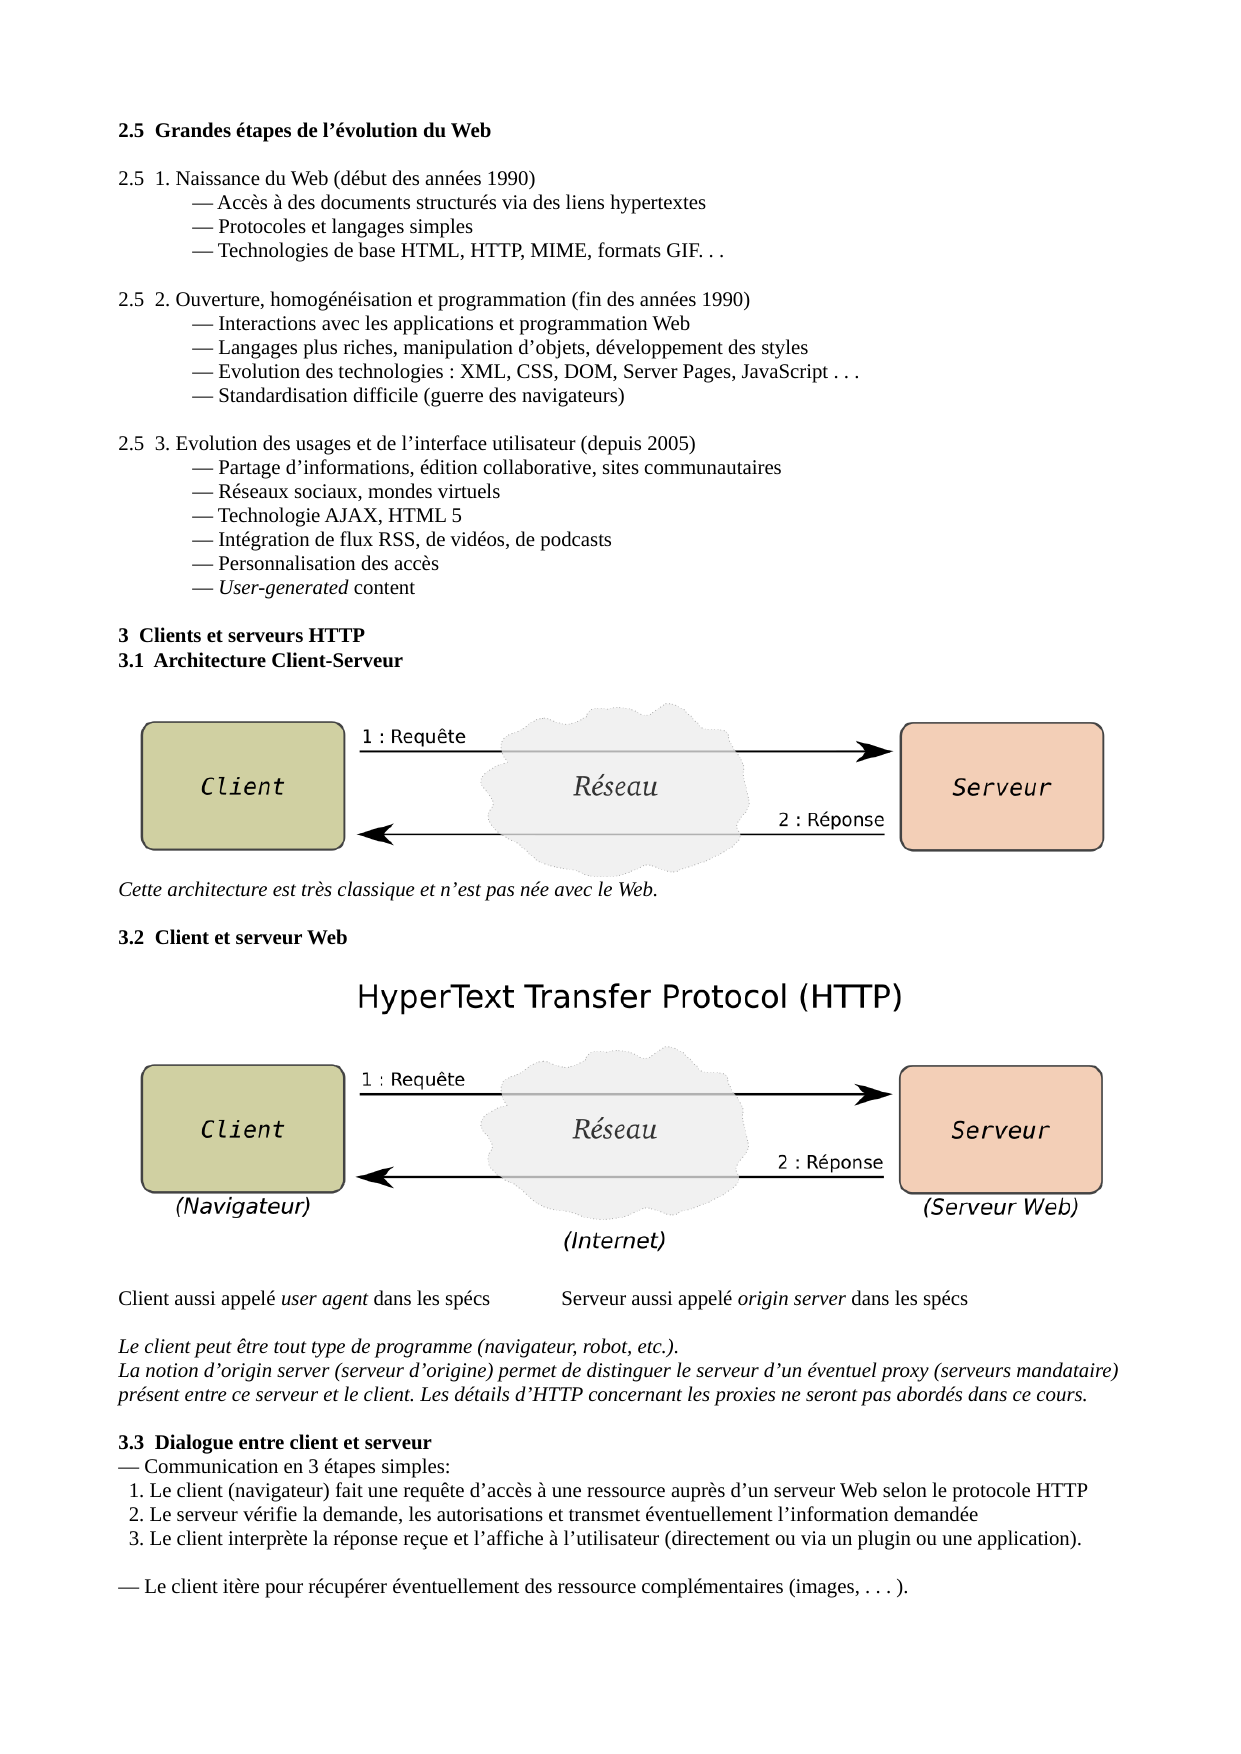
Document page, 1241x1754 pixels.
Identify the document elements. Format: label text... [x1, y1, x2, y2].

picture [118, 949, 1123, 1286]
text 3.3 Dialogue entre client et serveur [118, 1430, 1122, 1454]
text — User-generated content [118, 575, 1122, 599]
text 2.5 2. Ouverture, homogénéisation et programmation (fin des années 1990) [118, 287, 1122, 311]
text — Technologie AJAX, HTML 5 [118, 503, 1122, 527]
text — Evolution des technologies : XML, CSS, DOM, Server Pages, JavaScript . . . [118, 359, 1122, 383]
text — Communication en 3 étapes simples: [118, 1454, 1122, 1478]
picture [118, 695, 1123, 877]
text 2.5 3. Evolution des usages et de l’interface utilisateur (depuis 2005) [118, 431, 1122, 455]
text — Partage d’informations, édition collaborative, sites communautaires [118, 455, 1122, 479]
text 1. Le client (navigateur) fait une requête d’accès à une ressource auprès d’un serveur Web selon le protocole HTTP [118, 1478, 1122, 1502]
text — Technologies de base HTML, HTTP, MIME, formats GIF. . . [118, 238, 1122, 262]
text 3 Clients et serveurs HTTP [118, 623, 1122, 647]
text — Langages plus riches, manipulation d’objets, développement des styles [118, 335, 1122, 359]
text 3. Le client interprète la réponse reçue et l’affiche à l’utilisateur (directement ou via un plugin ou une application). [118, 1526, 1122, 1550]
text 3.2 Client et serveur Web [118, 925, 1122, 949]
text 2.5 1. Naissance du Web (début des années 1990) [118, 166, 1122, 190]
text 3.1 Architecture Client-Serveur [118, 647, 1122, 672]
text Cette architecture est très classique et n’est pas née avec le Web. [118, 877, 1122, 901]
text 2. Le serveur vérifie la demande, les autorisations et transmet éventuellement l’information demandée [118, 1502, 1122, 1526]
text — Le client itère pour récupérer éventuellement des ressource complémentaires (images, . . . ). [118, 1574, 1122, 1598]
text — Réseaux sociaux, mondes virtuels [118, 479, 1122, 503]
text 2.5 Grandes étapes de l’évolution du Web [118, 118, 1122, 142]
text Client aussi appelé user agent dans les spécs Serveur aussi appelé origin server dans les spécs [118, 1286, 1122, 1310]
text — Intégration de flux RSS, de vidéos, de podcasts [118, 527, 1122, 551]
text Le client peut être tout type de programme (navigateur, robot, etc.). [118, 1334, 1122, 1358]
text La notion d’origin server (serveur d’origine) permet de distinguer le serveur d’un éventuel proxy (serveurs mandataire) présent entre ce serveur et le client. Les détails d’HTTP concernant les proxies ne seront pas abordés dans ce cours. [118, 1358, 1122, 1406]
text — Accès à des documents structurés via des liens hypertextes [118, 190, 1122, 214]
text — Standardisation difficile (guerre des navigateurs) [118, 383, 1122, 407]
text — Protocoles et langages simples [118, 214, 1122, 238]
text — Interactions avec les applications et programmation Web [118, 311, 1122, 335]
text — Personnalisation des accès [118, 551, 1122, 575]
